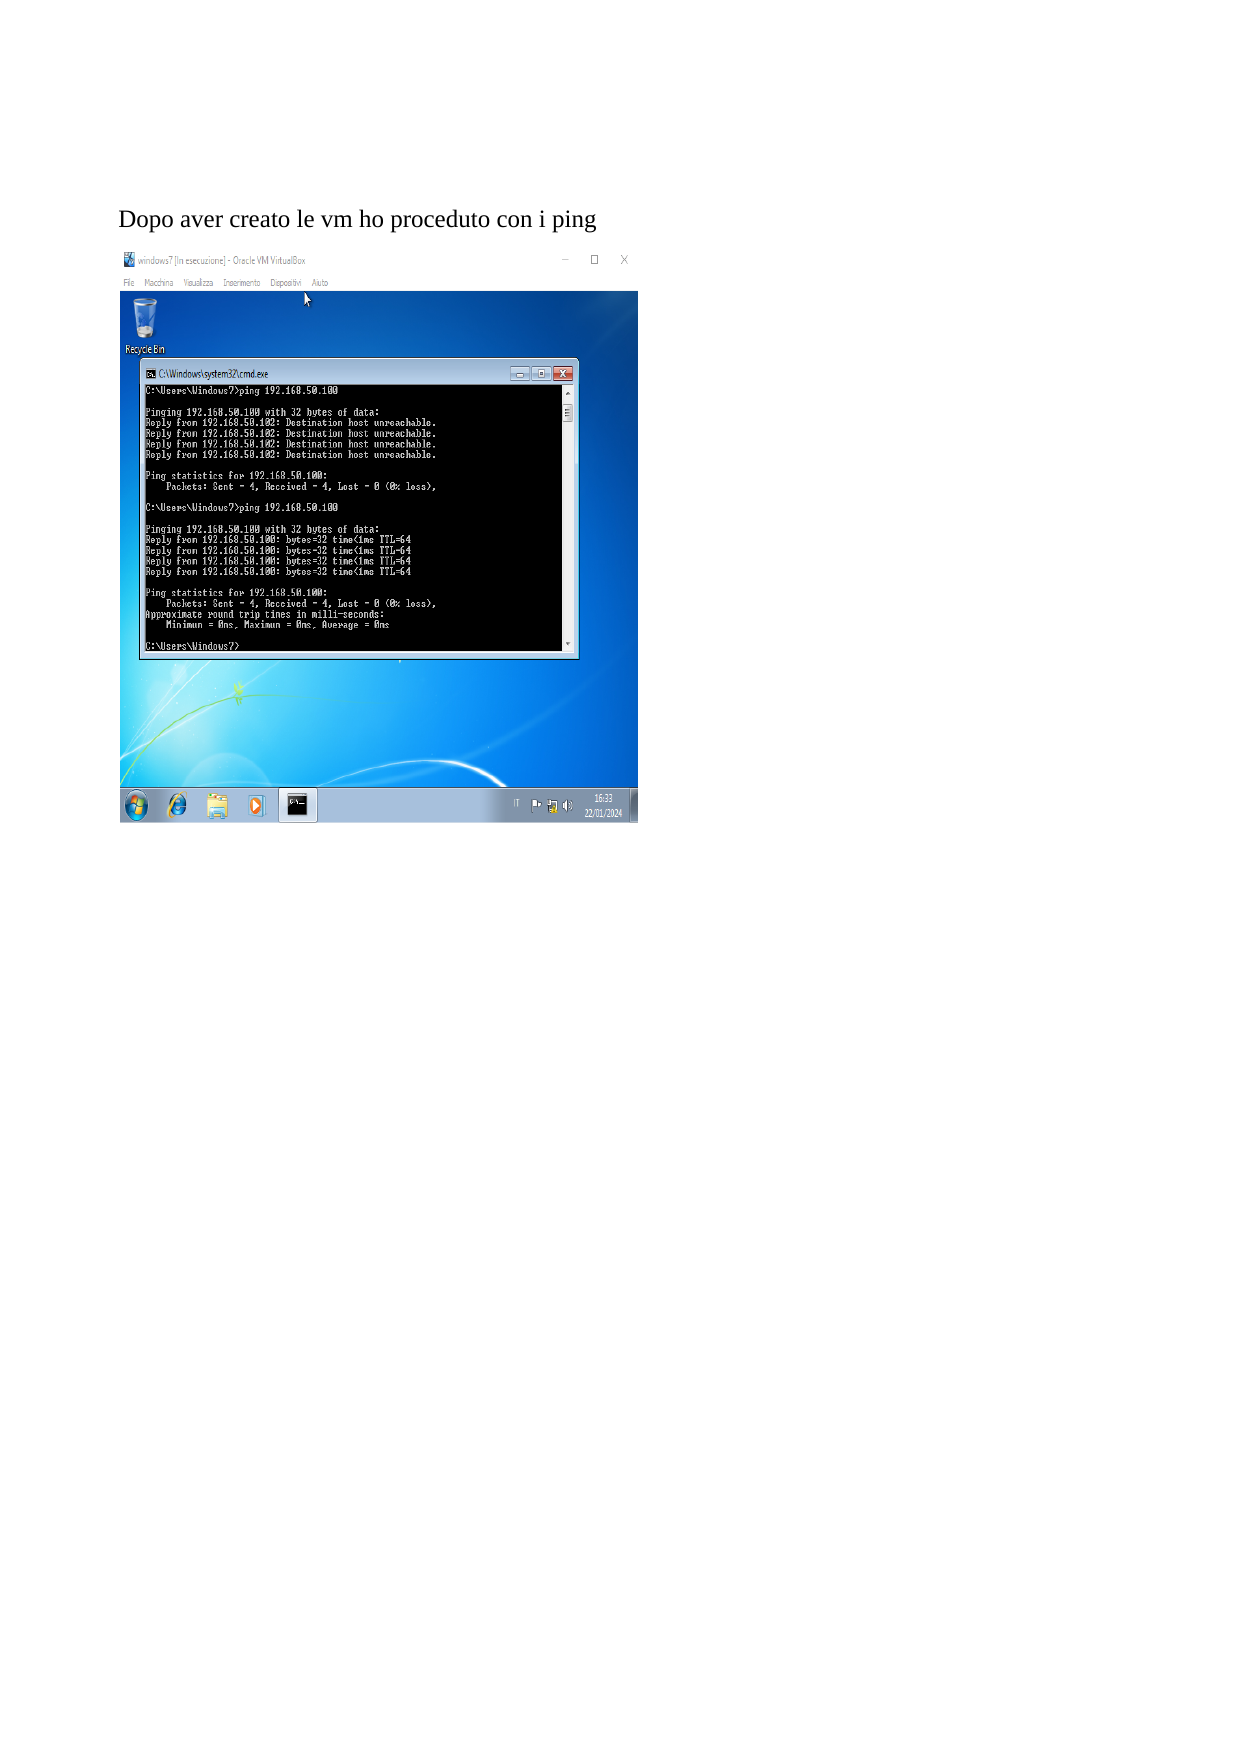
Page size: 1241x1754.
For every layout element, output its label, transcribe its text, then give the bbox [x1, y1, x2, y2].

text Dopo aver creato le vm ho proceduto con i ping [118, 204, 1122, 233]
picture [120, 252, 1119, 1018]
